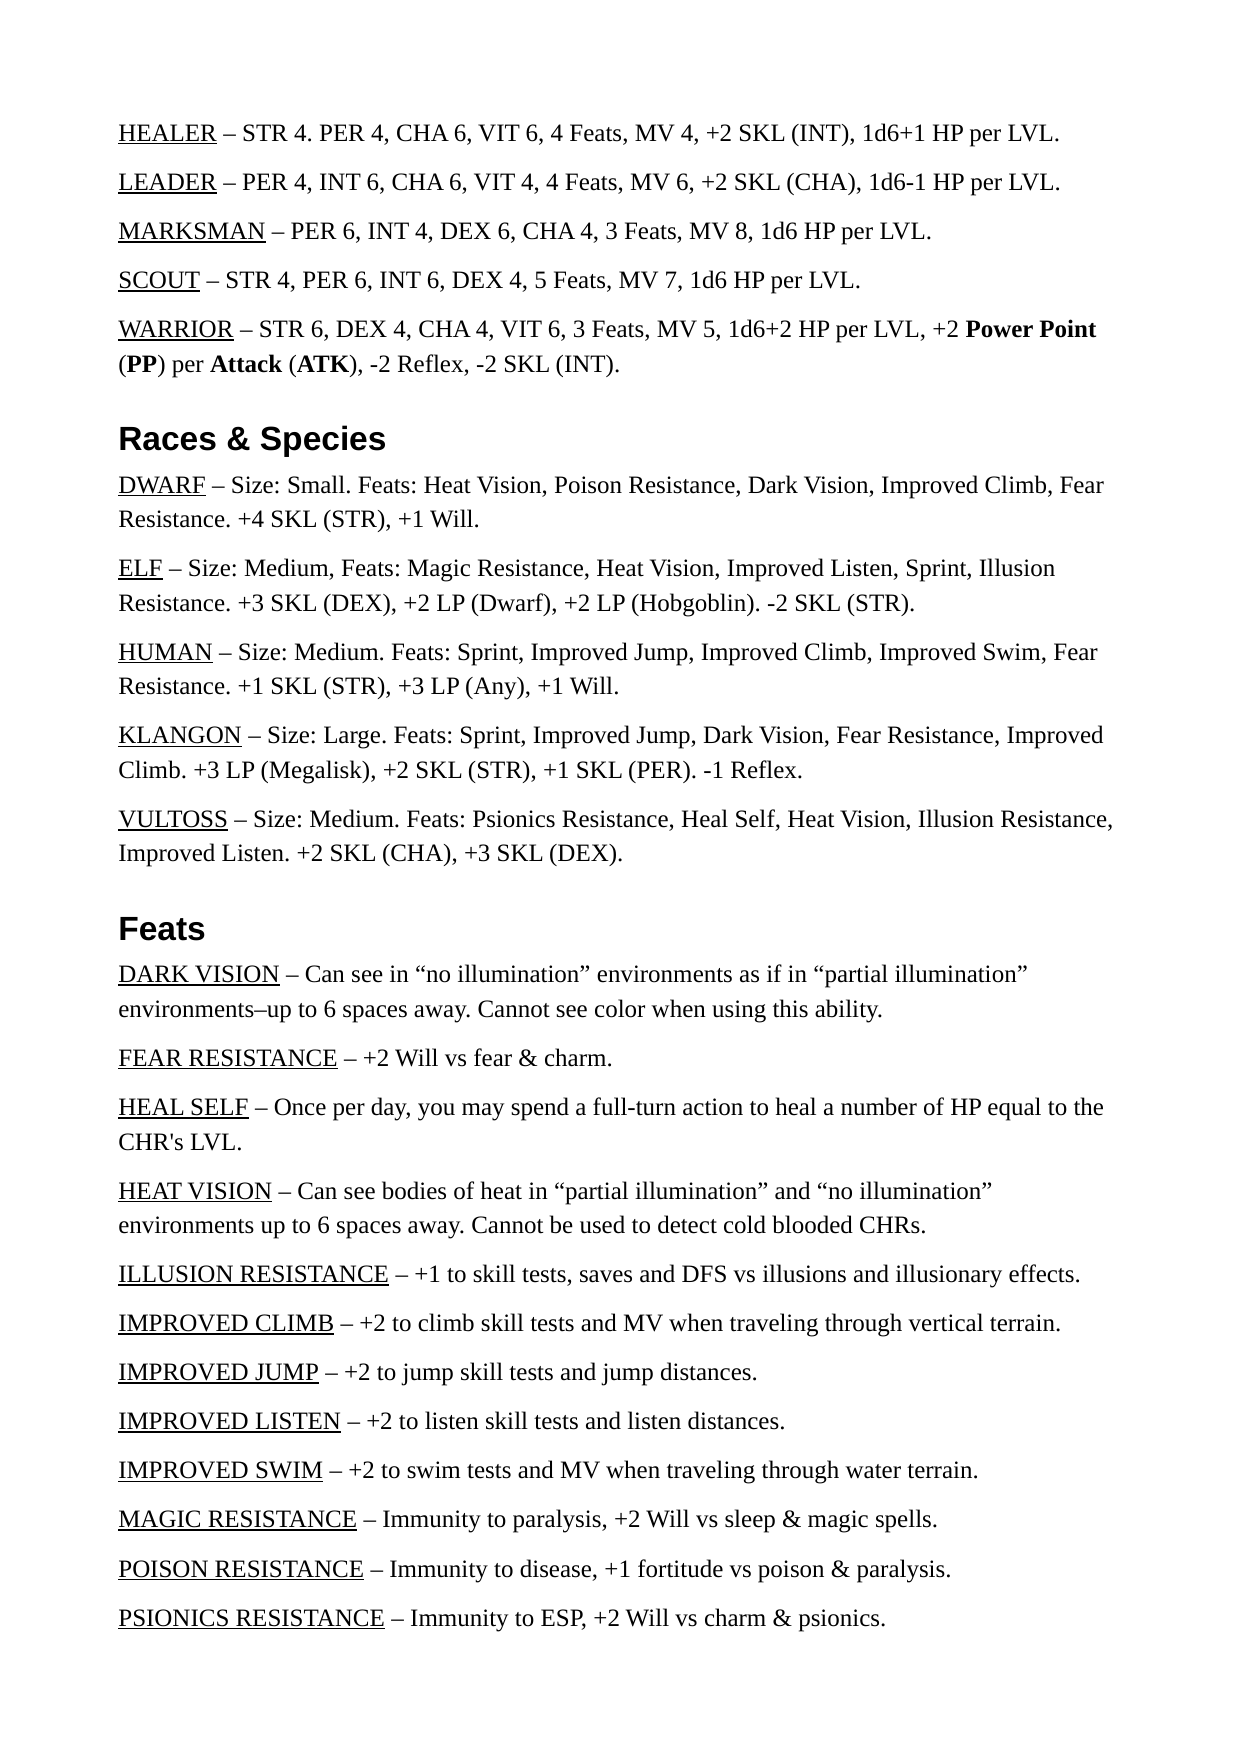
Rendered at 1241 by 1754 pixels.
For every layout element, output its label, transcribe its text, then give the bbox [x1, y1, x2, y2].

text WARRIOR – STR 6, DEX 4, CHA 4, VIT 6, 3 Feats, MV 5, 1d6+2 HP per LVL, +2 Power Point (PP) per Attack (ATK), -2 Reflex, -2 SKL (INT). [118, 314, 1122, 378]
text HEAT VISION – Can see bodies of heat in “partial illumination” and “no illumination” environments up to 6 spaces away. Cannot be used to detect cold blooded CHRs. [118, 1176, 1122, 1239]
text ILLUSION RESISTANCE – +1 to skill tests, saves and DFS vs illusions and illusionary effects. [118, 1259, 1122, 1288]
text MAGIC RESISTANCE – Immunity to paralysis, +2 Will vs sleep & magic spells. [118, 1504, 1122, 1533]
text ELF – Size: Medium, Feats: Magic Resistance, Heat Vision, Improved Listen, Sprint, Illusion Resistance. +3 SKL (DEX), +2 LP (Dwarf), +2 LP (Hobgoblin). -2 SKL (STR). [118, 553, 1122, 617]
text HEAL SELF – Once per day, you may spend a full-turn action to heal a number of HP equal to the CHR's LVL. [118, 1092, 1122, 1155]
text VULTOSS – Size: Medium. Feats: Psionics Resistance, Heal Self, Heat Vision, Illusion Resistance, Improved Listen. +2 SKL (CHA), +3 SKL (DEX). [118, 804, 1122, 867]
subtitle Races & Species [118, 419, 1122, 457]
text KLANGON – Size: Large. Feats: Sprint, Improved Jump, Dark Vision, Fear Resistance, Improved Climb. +3 LP (Megalisk), +2 SKL (STR), +1 SKL (PER). -1 Reflex. [118, 721, 1122, 784]
text IMPROVED JUMP – +2 to jump skill tests and jump distances. [118, 1357, 1122, 1386]
text IMPROVED SWIM – +2 to swim tests and MV when traveling through water terrain. [118, 1456, 1122, 1484]
text SCOUT – STR 4, PER 6, INT 6, DEX 4, 5 Feats, MV 7, 1d6 HP per LVL. [118, 265, 1122, 294]
text DWARF – Size: Small. Feats: Heat Vision, Poison Resistance, Dark Vision, Improved Climb, Fear Resistance. +4 SKL (STR), +1 Will. [118, 470, 1122, 533]
text DARK VISION – Can see in “no illumination” environments as if in “partial illumination” environments–up to 6 spaces away. Cannot see color when using this ability. [118, 959, 1122, 1023]
text FEAR RESISTANCE – +2 Will vs fear & charm. [118, 1043, 1122, 1072]
subtitle Feats [118, 908, 1122, 947]
text POISON RESISTANCE – Immunity to disease, +1 fortitude vs poison & paralysis. [118, 1554, 1122, 1582]
text MARKSMAN – PER 6, INT 4, DEX 6, CHA 4, 3 Feats, MV 8, 1d6 HP per LVL. [118, 216, 1122, 245]
text HUMAN – Size: Medium. Feats: Sprint, Improved Jump, Improved Climb, Improved Swim, Fear Resistance. +1 SKL (STR), +3 LP (Any), +1 Will. [118, 637, 1122, 700]
text PSIONICS RESISTANCE – Immunity to ESP, +2 Will vs charm & psionics. [118, 1603, 1122, 1631]
text IMPROVED LISTEN – +2 to listen skill tests and listen distances. [118, 1406, 1122, 1435]
text LEADER – PER 4, INT 6, CHA 6, VIT 4, 4 Feats, MV 6, +2 SKL (CHA), 1d6-1 HP per LVL. [118, 167, 1122, 196]
text IMPROVED CLIMB – +2 to climb skill tests and MV when traveling through vertical terrain. [118, 1308, 1122, 1337]
text HEALER – STR 4. PER 4, CHA 6, VIT 6, 4 Feats, MV 4, +2 SKL (INT), 1d6+1 HP per LVL. [118, 118, 1122, 147]
